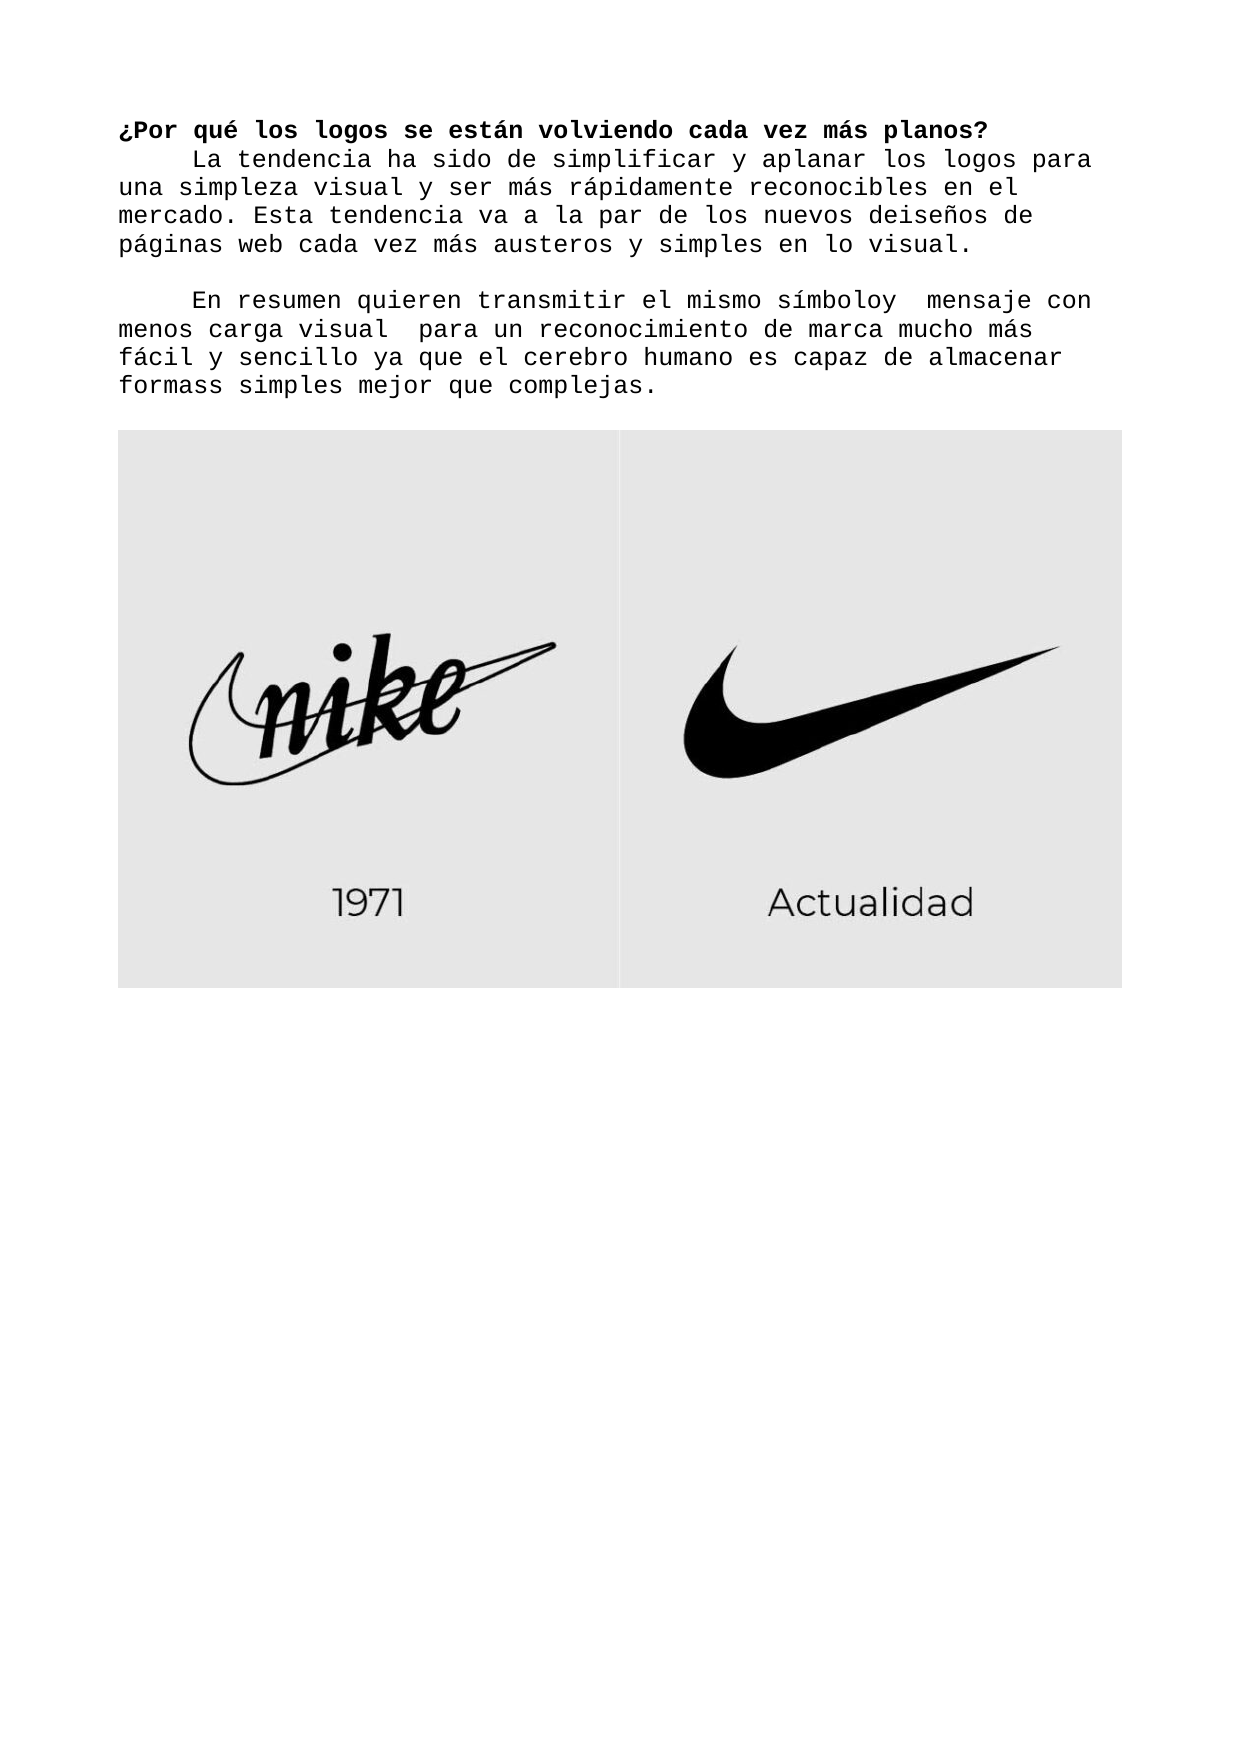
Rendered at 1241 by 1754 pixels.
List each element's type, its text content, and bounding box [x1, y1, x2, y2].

picture [118, 430, 1122, 988]
text ¿Por qué los logos se están volviendo cada vez más planos? [118, 118, 1122, 146]
text La tendencia ha sido de simplificar y aplanar los logos para una simpleza visual y ser más rápidamente reconocibles en el mercado. Esta tendencia va a la par de los nuevos deiseños de páginas web cada vez más austeros y simples en lo visual. [118, 146, 1122, 260]
text En resumen quieren transmitir el mismo símboloy mensaje con menos carga visual para un reconocimiento de marca mucho más fácil y sencillo ya que el cerebro humano es capaz de almacenar formass simples mejor que complejas. [118, 288, 1122, 401]
